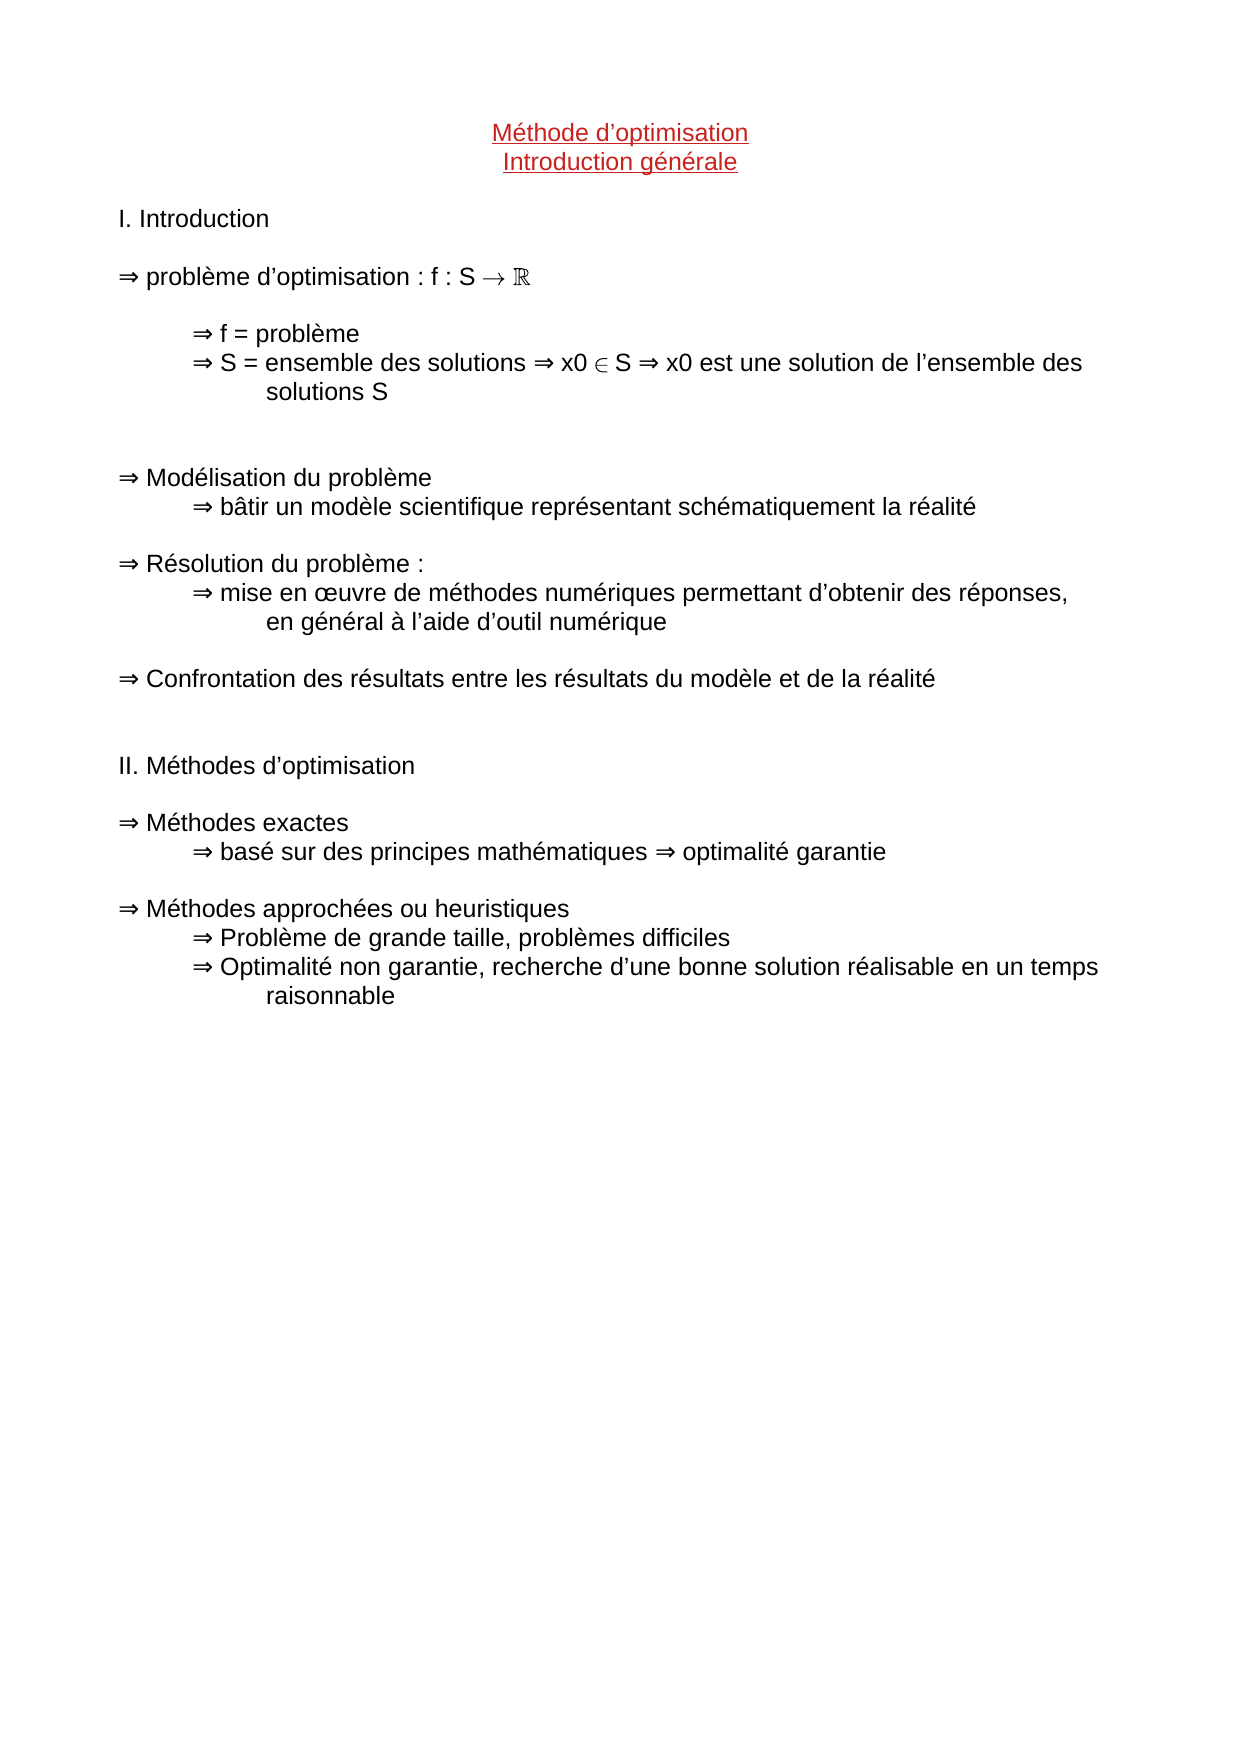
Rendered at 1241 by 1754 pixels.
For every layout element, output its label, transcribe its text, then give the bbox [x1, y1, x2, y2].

text ⇒ Problème de grande taille, problèmes difficiles [118, 923, 1122, 952]
text en général à l’aide d’outil numérique [118, 607, 1122, 636]
text ⇒ f = problème [118, 319, 1122, 348]
text ⇒ Méthodes exactes [118, 808, 1122, 837]
text ⇒ Optimalité non garantie, recherche d’une bonne solution réalisable en un temps raisonnable [118, 952, 1122, 1009]
text ⇒ problème d’optimisation : f : S [118, 262, 1122, 291]
text ⇒ S = ensemble des solutions ⇒ x0 S ⇒ x0 est une solution de l’ensemble des solutions S [118, 348, 1122, 406]
text II. Méthodes d’optimisation [118, 751, 1122, 779]
text ⇒ basé sur des principes mathématiques ⇒ optimalité garantie [118, 837, 1122, 866]
text Introduction générale [118, 147, 1122, 176]
text ⇒ Modélisation du problème [118, 463, 1122, 492]
text I. Introduction [118, 204, 1122, 233]
text ⇒ Résolution du problème : [118, 549, 1122, 578]
text ⇒ Confrontation des résultats entre les résultats du modèle et de la réalité [118, 664, 1122, 693]
text Méthode d’optimisation [118, 118, 1122, 147]
text ⇒ Méthodes approchées ou heuristiques [118, 894, 1122, 923]
text ⇒ mise en œuvre de méthodes numériques permettant d’obtenir des réponses, [118, 578, 1122, 607]
text ⇒ bâtir un modèle scientifique représentant schématiquement la réalité [118, 492, 1122, 521]
